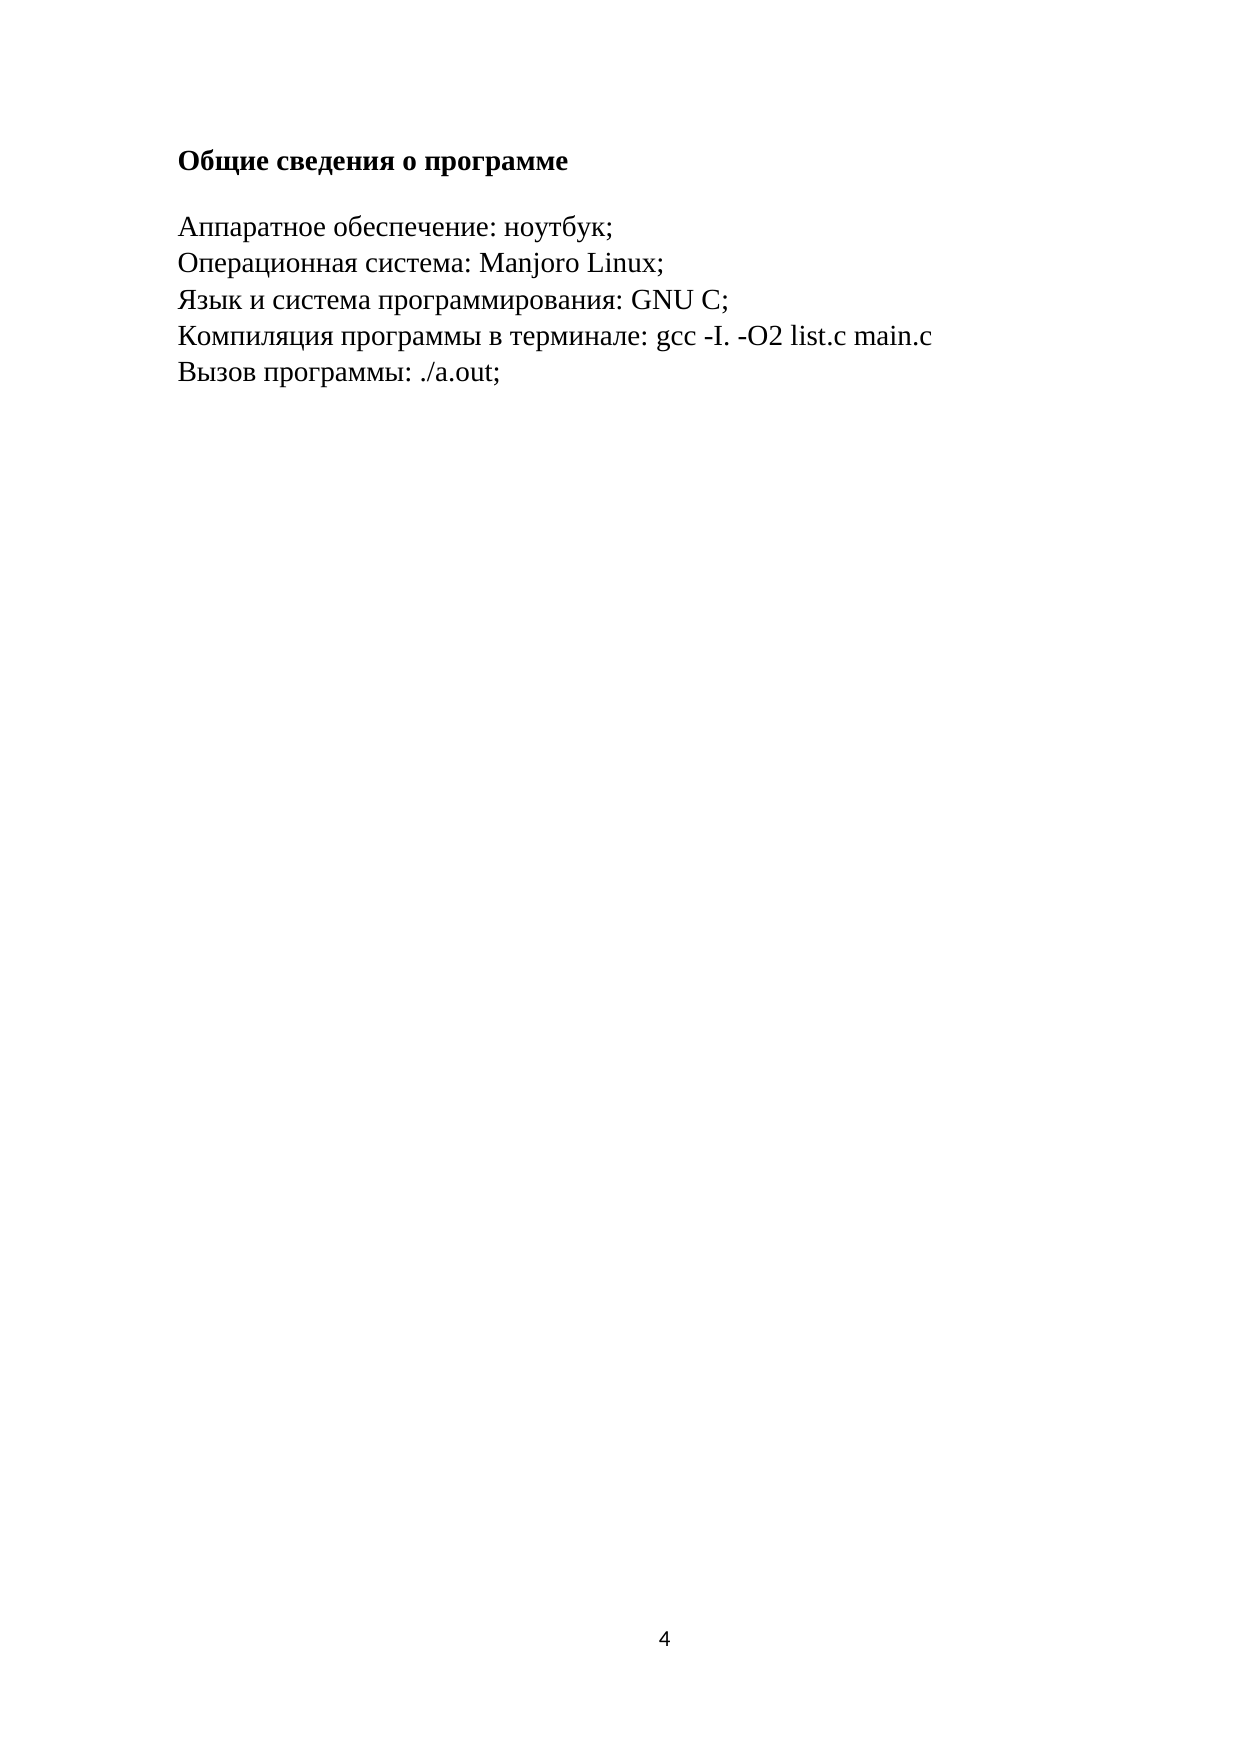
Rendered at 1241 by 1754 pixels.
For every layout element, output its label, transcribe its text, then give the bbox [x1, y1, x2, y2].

text Компиляция программы в терминале: gcc -I. -O2 list.c main.c [177, 318, 1152, 351]
text Операционная система: Manjoro Linux; [177, 246, 1152, 279]
text Язык и система программирования: GNU C; [177, 282, 1152, 315]
subtitle Общие сведения о программе [177, 143, 1152, 177]
text Вызов программы: ./a.out; [177, 354, 1152, 388]
text Аппаратное обеспечение: ноутбук; [177, 209, 1152, 243]
